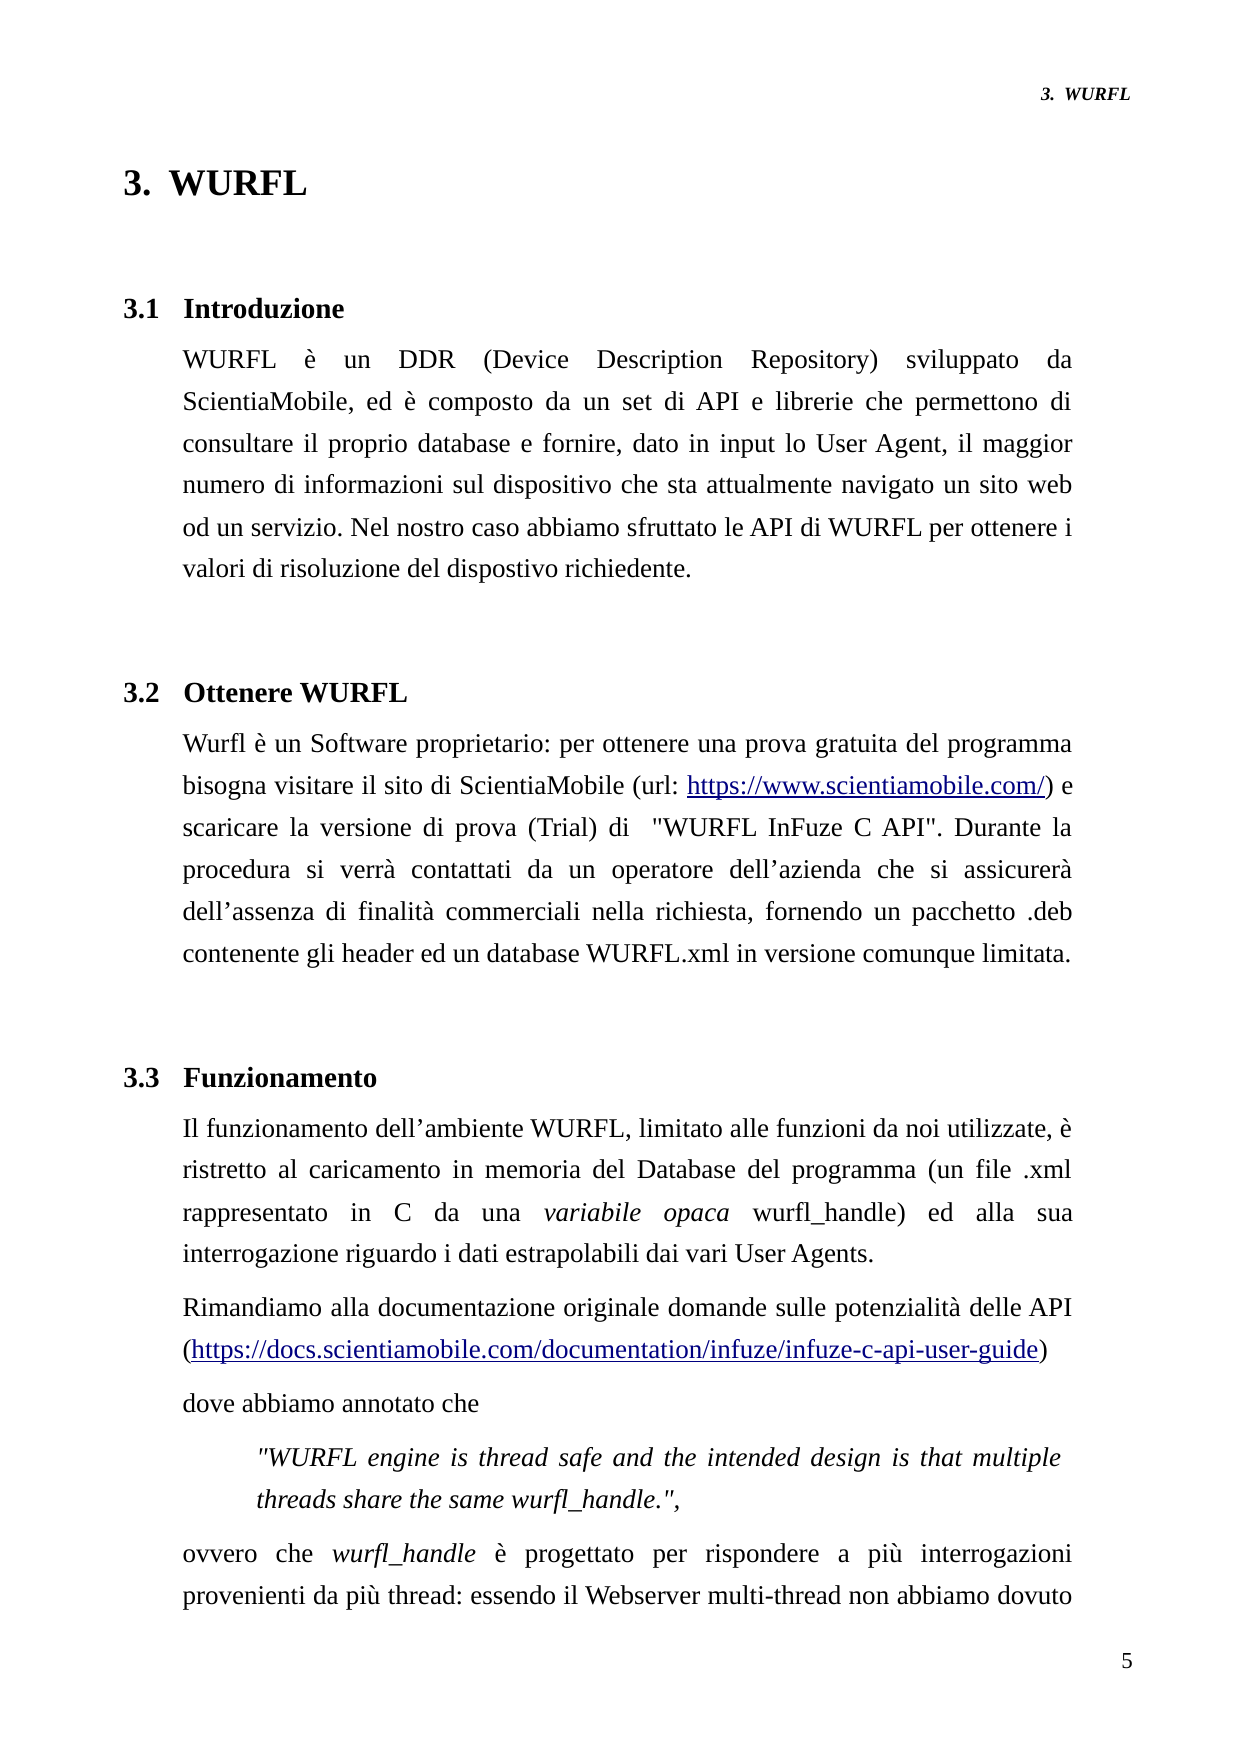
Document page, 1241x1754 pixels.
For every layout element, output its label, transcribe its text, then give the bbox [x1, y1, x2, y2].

subtitle WURFL [123, 160, 1132, 203]
text WURFL è un DDR (Device Description Repository) sviluppato da ScientiaMobile, ed è composto da un set di API e librerie che permettono di consultare il proprio database e fornire, dato in input lo User Agent, il maggior numero di informazioni sul dispositivo che sta attualmente navigato un sito web od un servizio. Nel nostro caso abbiamo sfruttato le API di WURFL per ottenere i valori di risoluzione del dispostivo richiedente. [182, 343, 1073, 584]
text "WURFL engine is thread safe and the intended design is that multiple threads share the same wurfl_handle.", [182, 1441, 1073, 1514]
subtitle Ottenere WURFL [123, 675, 1132, 709]
text Wurfl è un Software proprietario: per ottenere una prova gratuita del programma bisogna visitare il sito di ScientiaMobile (url: https://www.scientiamobile.com/) e scaricare la versione di prova (Trial) di "WURFL InFuze C API". Durante la procedura si verrà contattati da un operatore dell’azienda che si assicurerà dell’assenza di finalità commerciali nella richiesta, fornendo un pacchetto .deb contenente gli header ed un database WURFL.xml in versione comunque limitata. [182, 727, 1073, 968]
text dove abbiamo annotato che [182, 1387, 1073, 1418]
subtitle Introduzione [123, 291, 1132, 324]
subtitle Funzionamento [123, 1060, 1132, 1093]
text ovvero che wurfl_handle è progettato per rispondere a più interrogazioni provenienti da più thread: essendo il Webserver multi-thread non abbiamo dovuto [182, 1537, 1073, 1610]
text Il funzionamento dell’ambiente WURFL, limitato alle funzioni da noi utilizzate, è ristretto al caricamento in memoria del Database del programma (un file .xml rappresentato in C da una variabile opaca wurfl_handle) ed alla sua interrogazione riguardo i dati estrapolabili dai vari User Agents. [182, 1112, 1073, 1269]
text Rimandiamo alla documentazione originale domande sulle potenzialità delle API (https://docs.scientiamobile.com/documentation/infuze/infuze-c-api-user-guide) [182, 1291, 1073, 1364]
